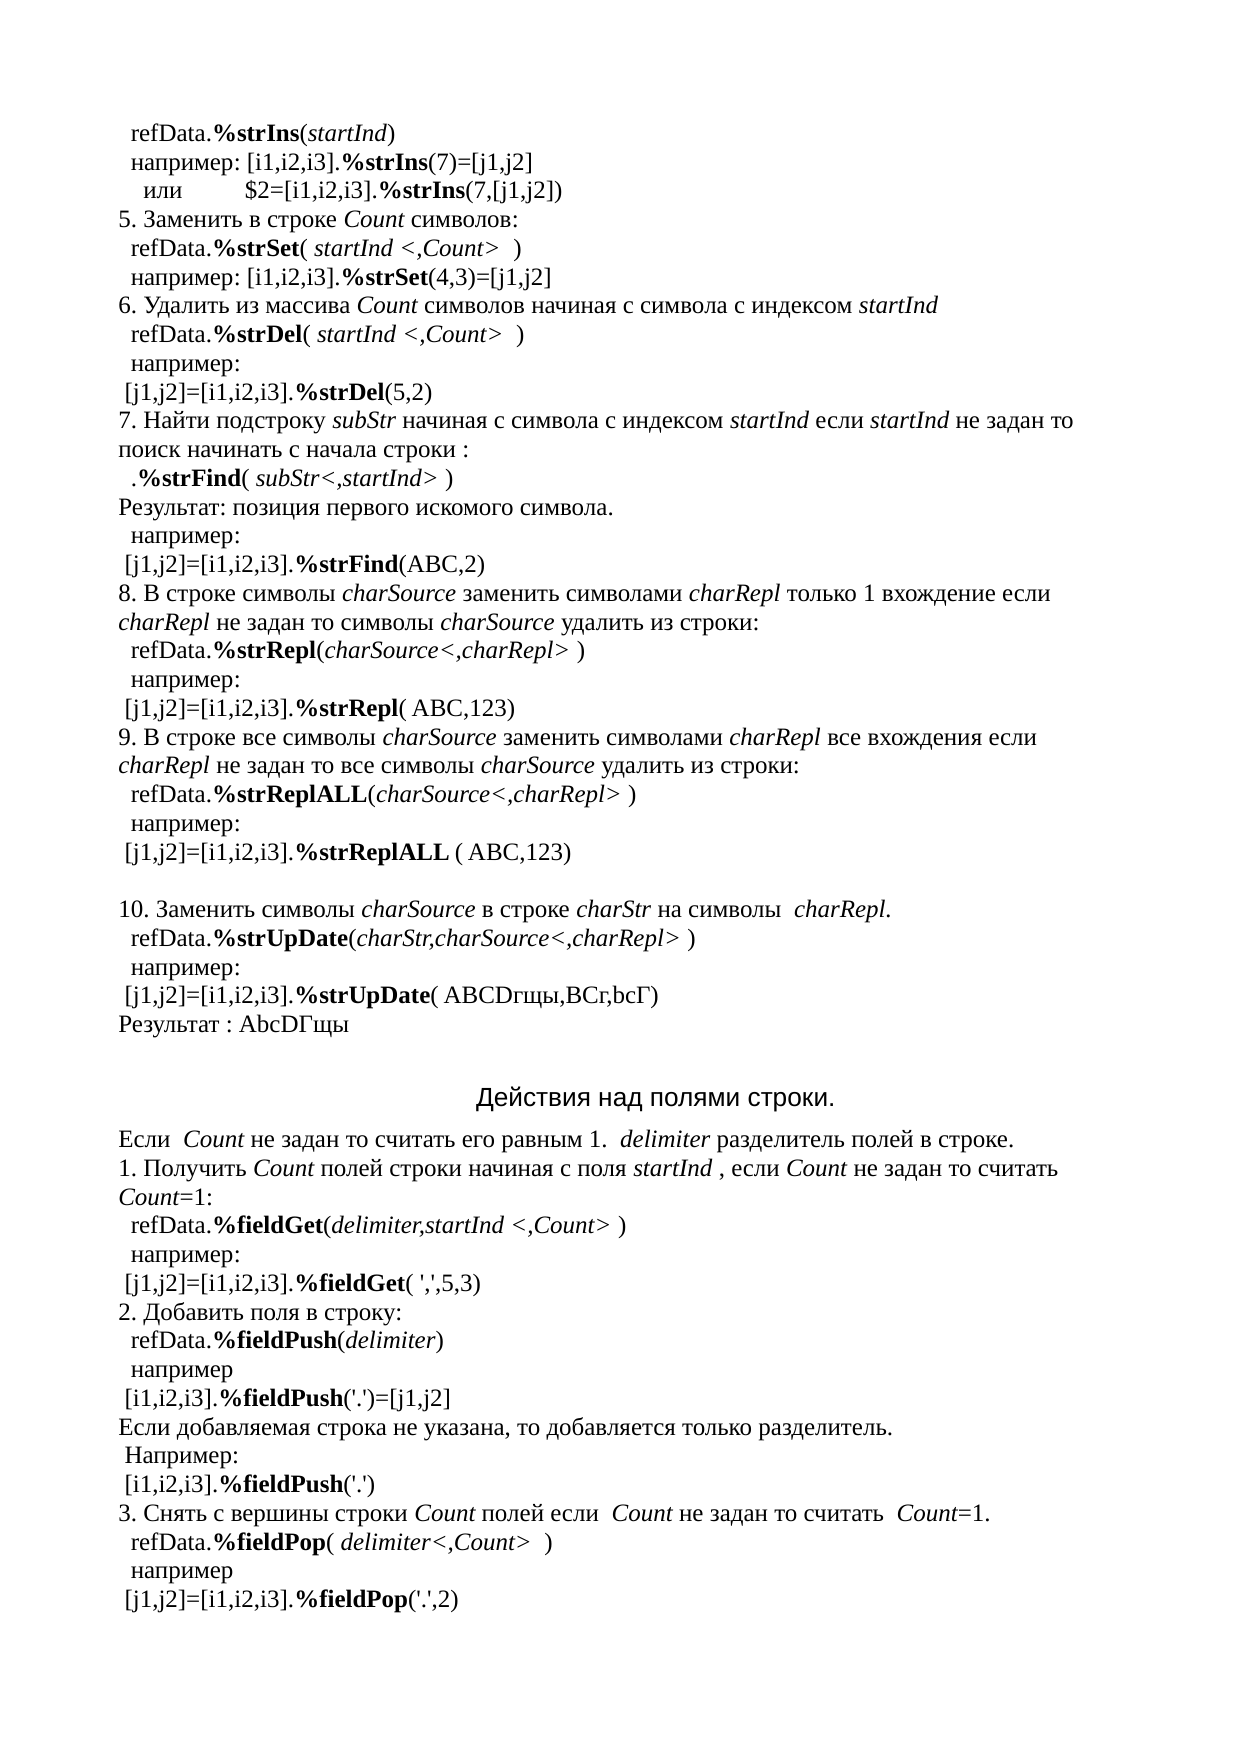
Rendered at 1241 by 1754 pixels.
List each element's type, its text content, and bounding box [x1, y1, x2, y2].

text например: [118, 521, 1122, 549]
text [i1,i2,i3].%fieldPush('.') [118, 1469, 1122, 1498]
text например: [118, 1239, 1122, 1268]
text Результат : AbcDГщы [118, 1009, 1122, 1038]
text 1. Получить Count полей строки начиная с поля startInd , если Count не задан то считать Count=1: [118, 1153, 1122, 1210]
text например: [118, 952, 1122, 981]
text refData.%fieldGet(delimiter,startInd <,Count> ) [118, 1210, 1122, 1239]
text например: [i1,i2,i3].%strIns(7)=[j1,j2] [118, 147, 1122, 176]
text refData.%strReplALL(charSource<,charRepl> ) [118, 779, 1122, 808]
text refData.%strIns(startInd) [118, 118, 1122, 147]
text refData.%strDel( startInd <,Count> ) [118, 319, 1122, 348]
text .%strFind( subStr<,startInd> ) [118, 463, 1122, 492]
text Если Count не задан то считать его равным 1. delimiter разделитель полей в строке. [118, 1124, 1122, 1153]
text Например: [118, 1440, 1122, 1469]
text refData.%strRepl(charSource<,charRepl> ) [118, 636, 1122, 664]
text например: [118, 664, 1122, 693]
text 9. В строке все символы charSource заменить символами charRepl все вхождения если charRepl не задан то все символы charSource удалить из строки: [118, 722, 1122, 779]
text например [118, 1555, 1122, 1584]
text [j1,j2]=[i1,i2,i3].%fieldGet( ',',5,3) [118, 1268, 1122, 1297]
text refData.%fieldPush(delimiter) [118, 1325, 1122, 1354]
text [j1,j2]=[i1,i2,i3].%strReplALL ( ABC,123) [118, 837, 1122, 866]
text refData.%strUpDate(charStr,charSource<,charRepl> ) [118, 923, 1122, 952]
subtitle Действия над полями строки. [189, 1081, 1122, 1112]
text 8. В строке символы charSource заменить символами charRepl только 1 вхождение если charRepl не задан то символы charSource удалить из строки: [118, 578, 1122, 636]
text например: [118, 808, 1122, 837]
text 7. Найти подстроку subStr начиная с символа с индексом startInd если startInd не задан то поиск начинать с начала строки : [118, 406, 1122, 463]
text [i1,i2,i3].%fieldPush('.')=[j1,j2] [118, 1383, 1122, 1412]
text 2. Добавить поля в строку: [118, 1297, 1122, 1325]
text например: [118, 348, 1122, 377]
text [j1,j2]=[i1,i2,i3].%strDel(5,2) [118, 377, 1122, 406]
text например [118, 1354, 1122, 1383]
text 10. Заменить символы charSource в строке charStr на символы charRepl. [118, 894, 1122, 923]
text например: [i1,i2,i3].%strSet(4,3)=[j1,j2] [118, 262, 1122, 291]
text 6. Удалить из массива Count символов начиная с символа с индексом startInd [118, 291, 1122, 319]
text Результат: позиция первого искомого символа. [118, 492, 1122, 521]
text [j1,j2]=[i1,i2,i3].%strRepl( ABC,123) [118, 693, 1122, 722]
text 5. Заменить в строке Count символов: [118, 204, 1122, 233]
text refData.%strSet( startInd <,Count> ) [118, 233, 1122, 262]
text [j1,j2]=[i1,i2,i3].%strUpDate( ABCDгщы,BCг,bcГ) [118, 981, 1122, 1009]
text Если добавляемая строка не указана, то добавляется только разделитель. [118, 1412, 1122, 1440]
text [j1,j2]=[i1,i2,i3].%strFind(ABC,2) [118, 549, 1122, 578]
text 3. Снять с вершины строки Count полей если Count не задан то считать Count=1. [118, 1498, 1122, 1527]
text refData.%fieldPop( delimiter<,Count> ) [118, 1527, 1122, 1555]
text [j1,j2]=[i1,i2,i3].%fieldPop('.',2) [118, 1584, 1122, 1613]
text или $2=[i1,i2,i3].%strIns(7,[j1,j2]) [118, 176, 1122, 204]
